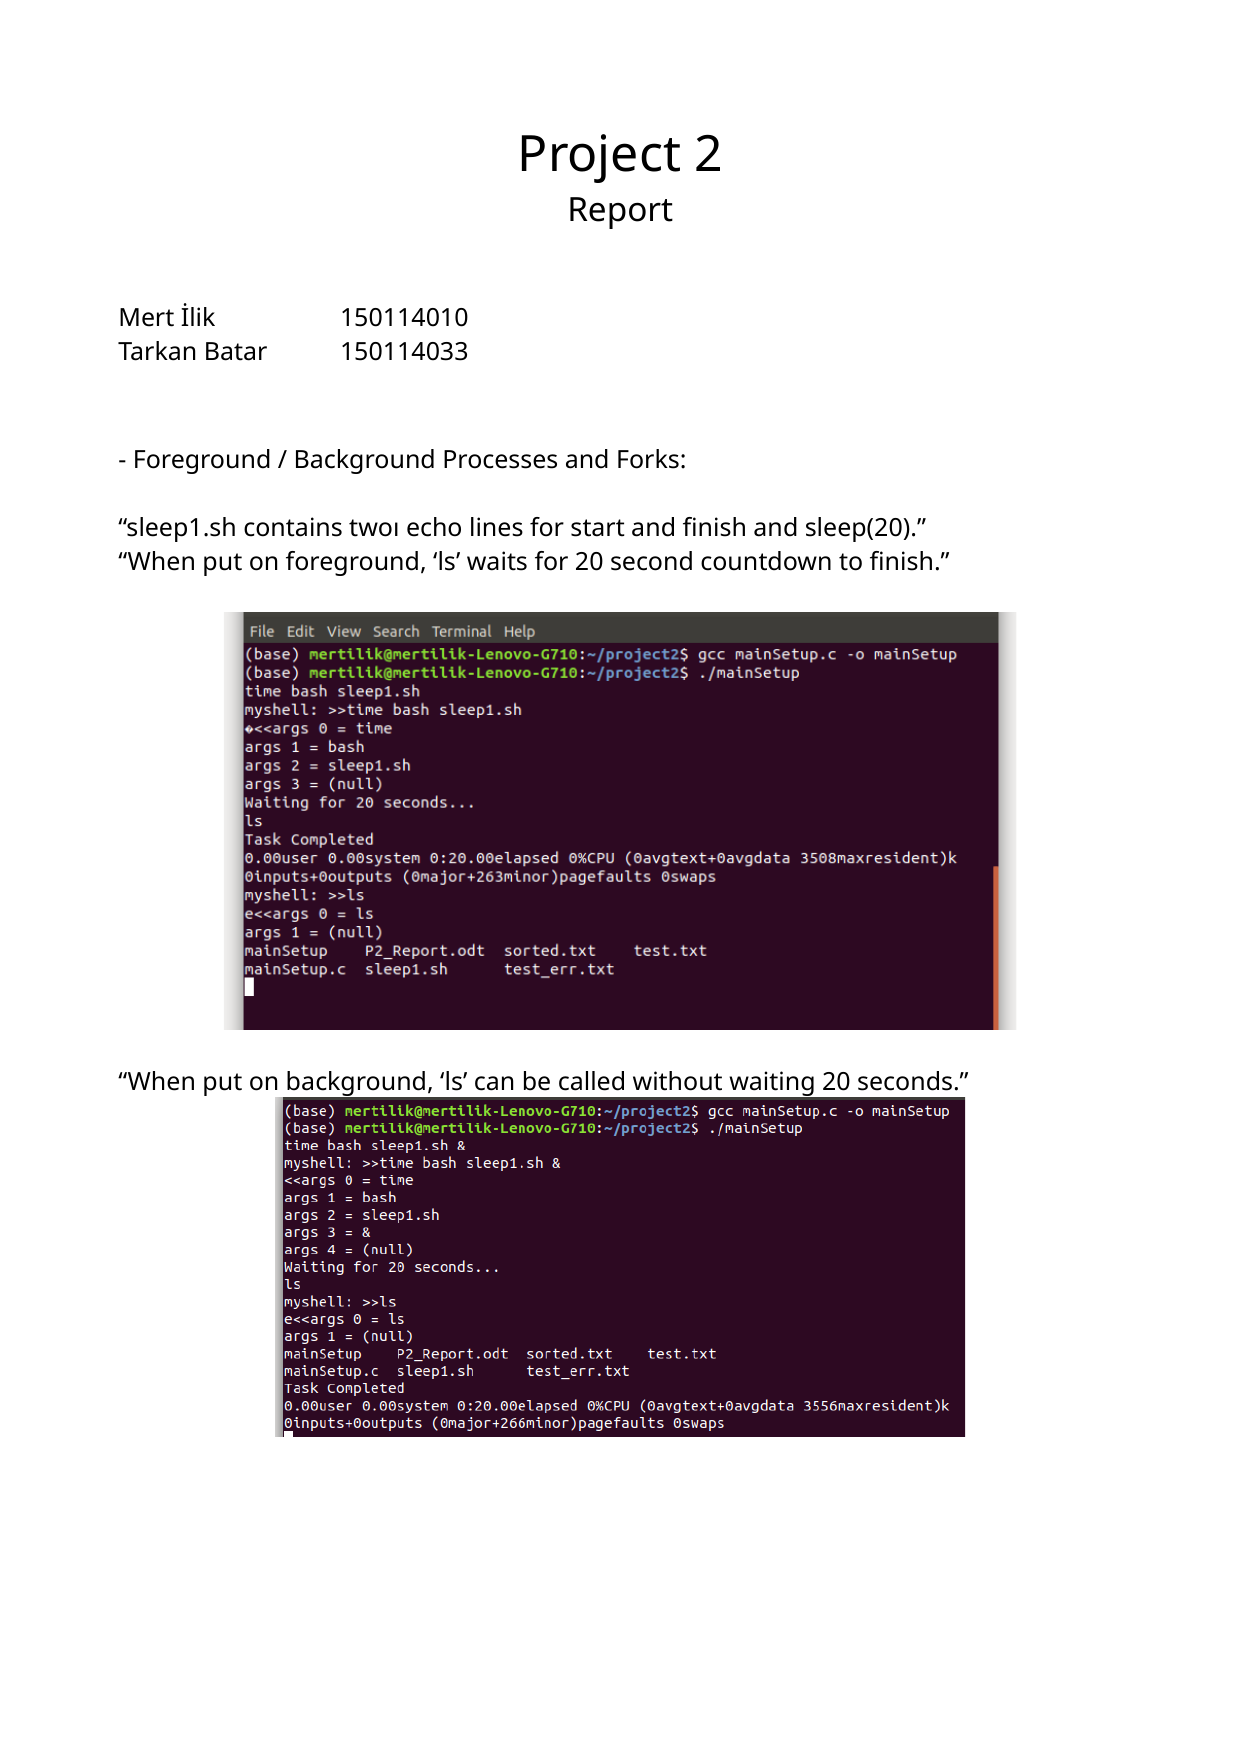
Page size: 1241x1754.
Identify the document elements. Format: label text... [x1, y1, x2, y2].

text Report [118, 186, 1122, 232]
picture [223, 612, 1017, 1030]
text “When put on foreground, ‘ls’ waits for 20 second countdown to finish.” [118, 544, 1122, 578]
text Mert İlik 150114010 [118, 300, 1122, 334]
text Tarkan Batar 150114033 [118, 334, 1122, 368]
text Project 2 [118, 118, 1122, 186]
picture [275, 1097, 966, 1437]
text “sleep1.sh contains twoı echo lines for start and finish and sleep(20).” [118, 510, 1122, 544]
text - Foreground / Background Processes and Forks: [118, 442, 1122, 476]
text “When put on background, ‘ls’ can be called without waiting 20 seconds.” [118, 1064, 1122, 1098]
